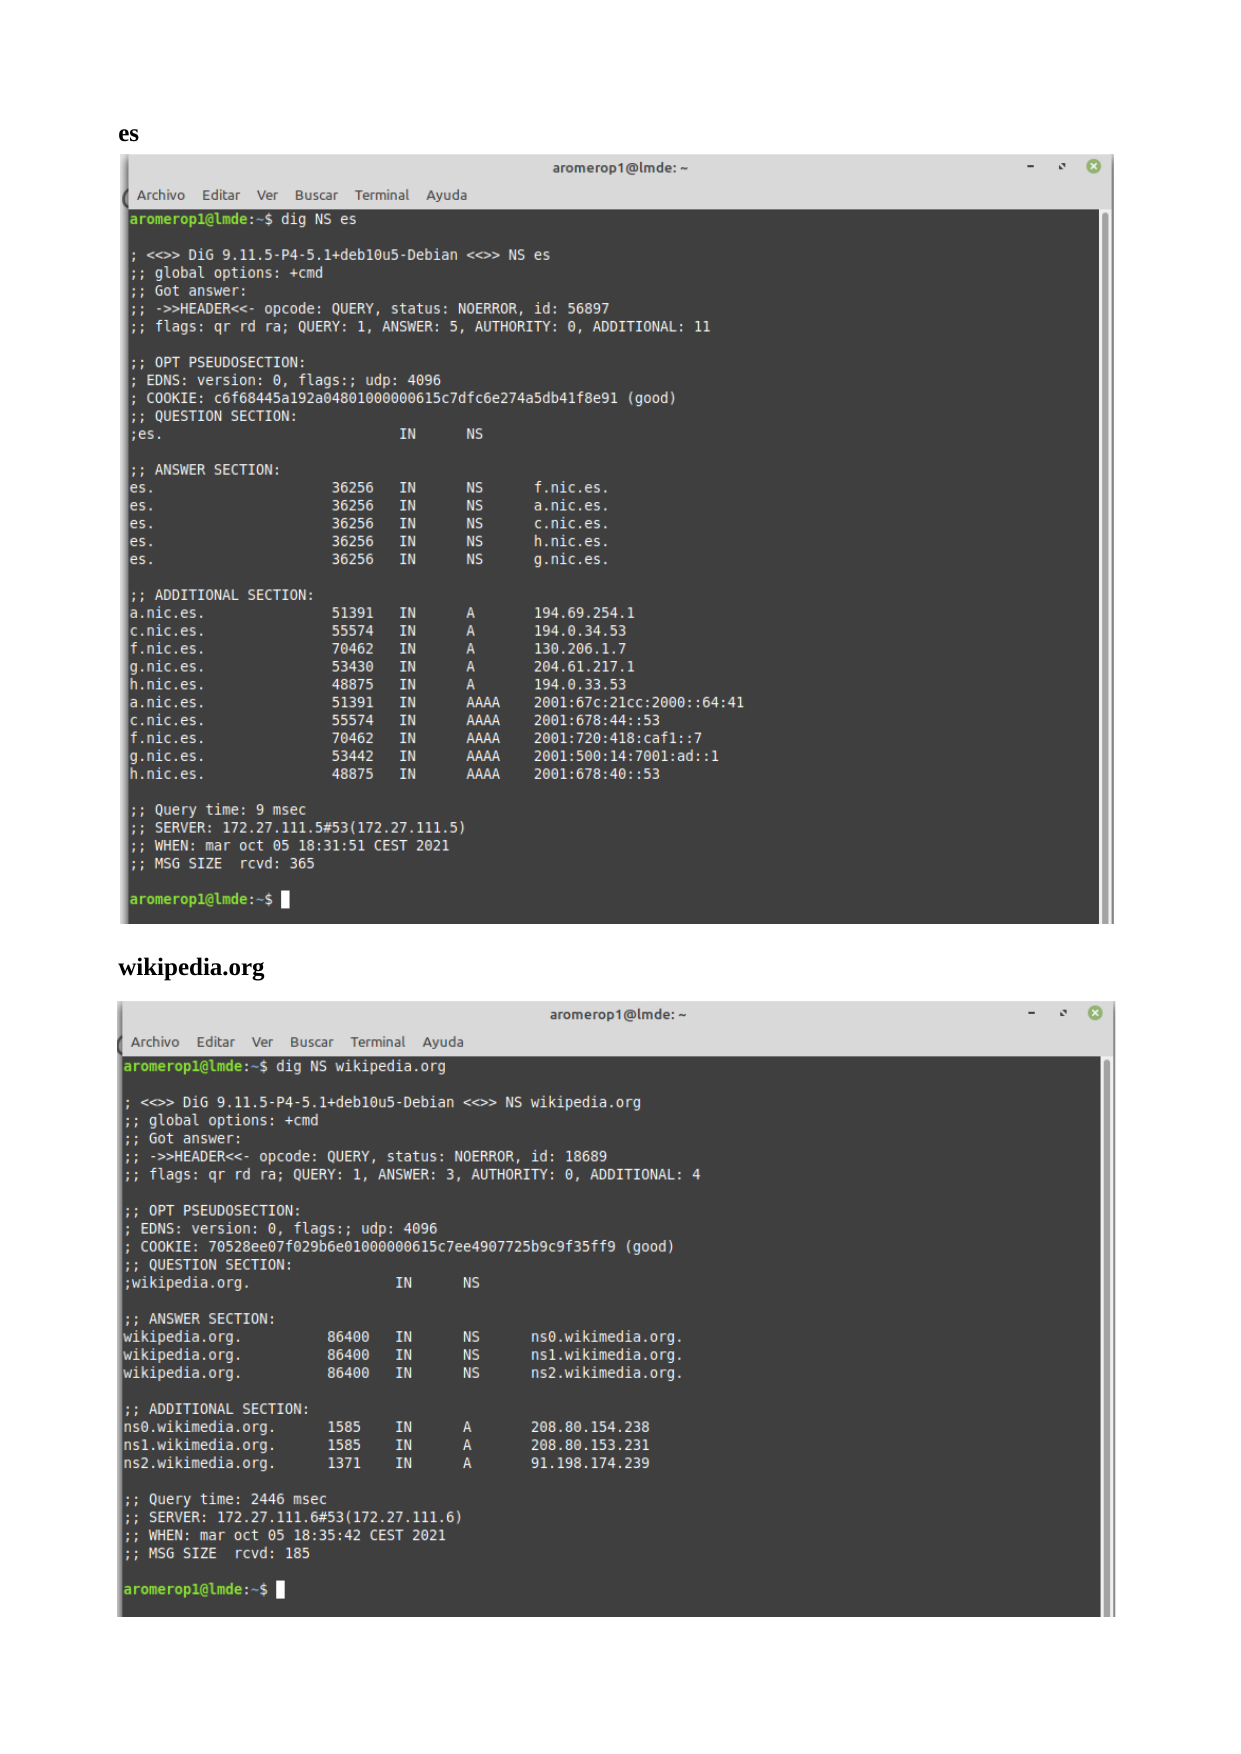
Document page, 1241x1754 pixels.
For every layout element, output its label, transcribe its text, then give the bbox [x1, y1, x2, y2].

text es [118, 118, 1122, 147]
text wikipedia.org [118, 952, 1122, 981]
picture [120, 154, 1102, 924]
picture [117, 1001, 1104, 1617]
